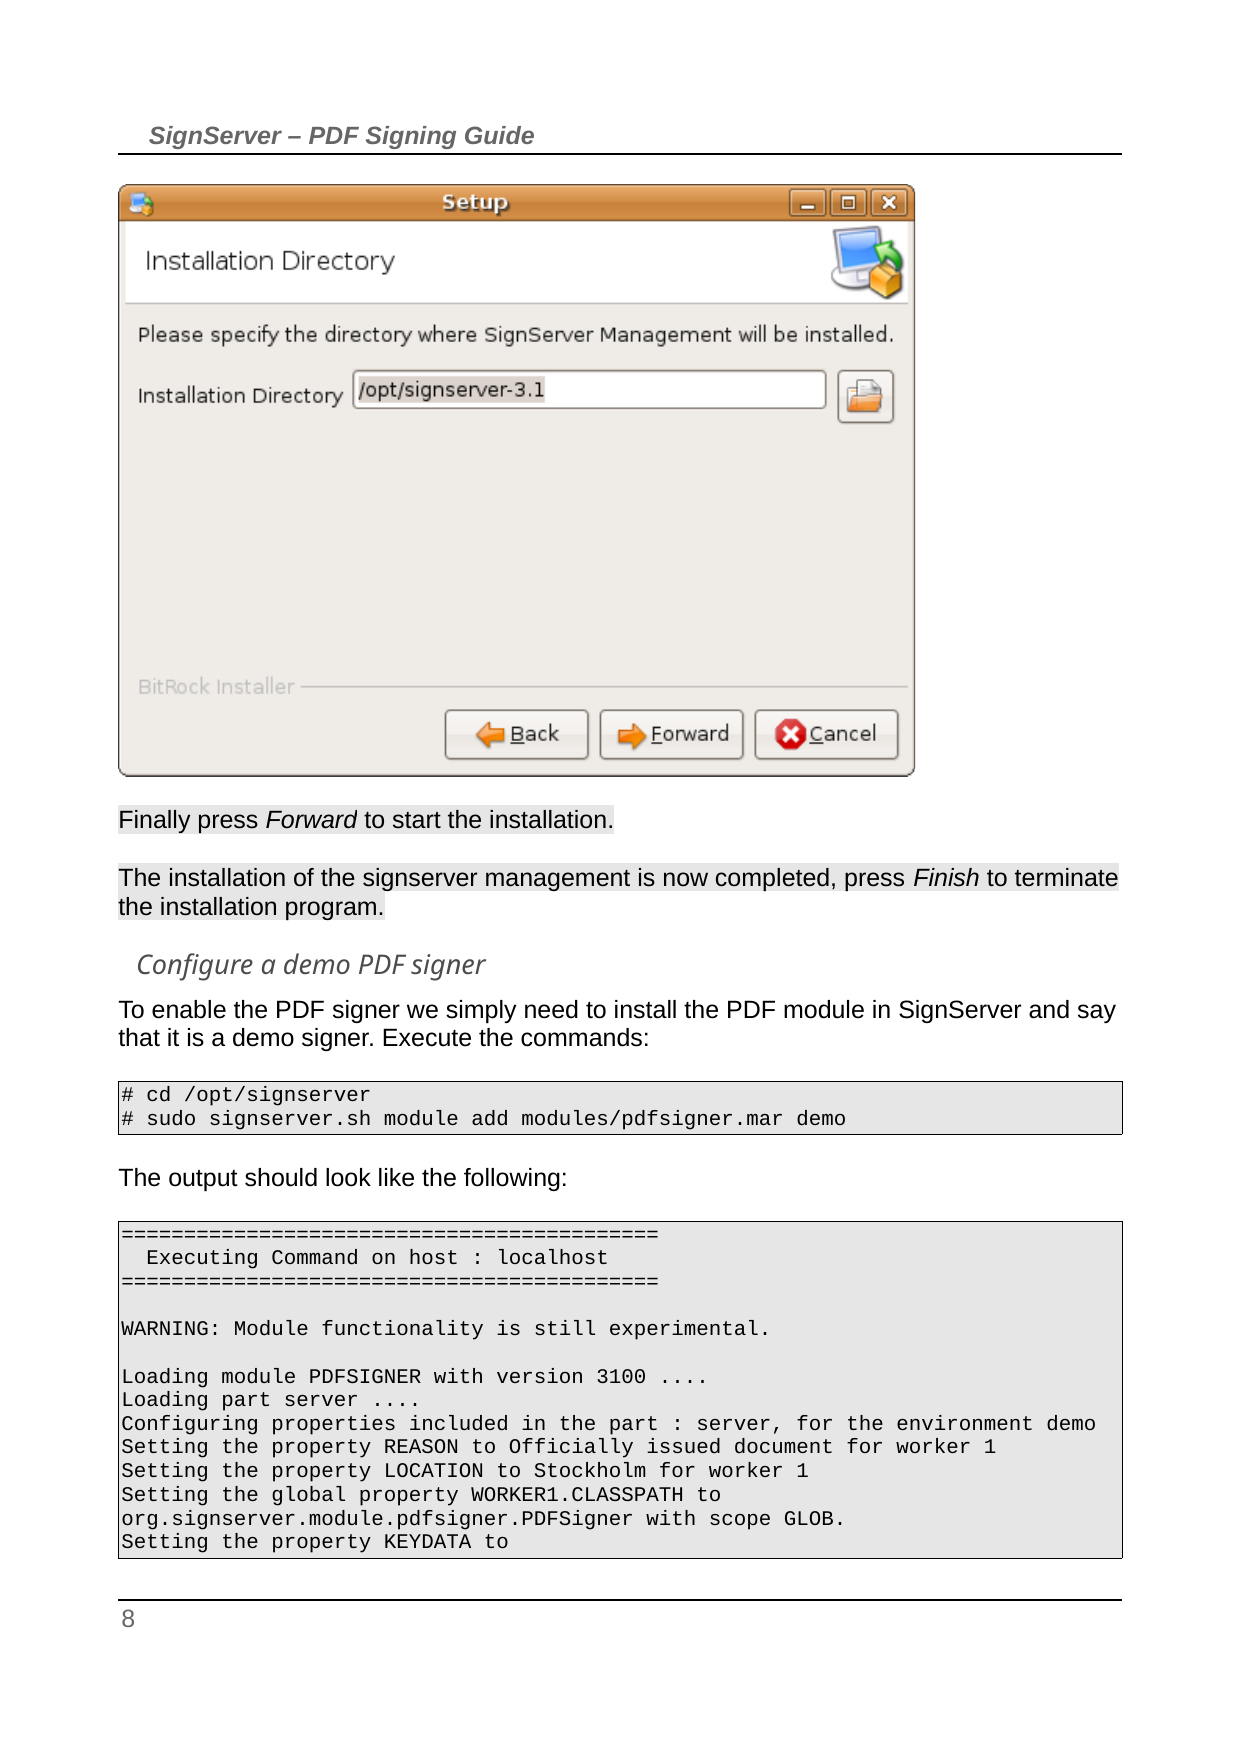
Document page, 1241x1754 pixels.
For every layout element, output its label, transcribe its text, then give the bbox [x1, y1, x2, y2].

text WARNING: Module functionality is still experimental. [119, 1315, 1122, 1339]
text The output should look like the following: [118, 1163, 1122, 1192]
text Setting the property REASON to Officially issued document for worker 1 [119, 1433, 1122, 1457]
text To enable the PDF signer we simply need to install the PDF module in SignServer and say that it is a demo signer. Execute the commands: [118, 994, 1122, 1052]
text Executing Command on host : localhost [119, 1244, 1122, 1268]
text Configuring properties included in the part : server, for the environment demo [119, 1410, 1122, 1433]
text Loading part server .... [119, 1386, 1122, 1410]
text Finally press Forward to start the installation. [118, 805, 1122, 834]
text =========================================== [119, 1268, 1122, 1292]
text The installation of the signserver management is now completed, press Finish to terminate the installation program. [118, 863, 1122, 920]
text # sudo signserver.sh module add modules/pdfsigner.mar demo [119, 1104, 1122, 1134]
picture [118, 184, 915, 777]
text # cd /opt/signserver [119, 1082, 1122, 1104]
text =========================================== [119, 1222, 1122, 1244]
text Setting the property LOCATION to Stockholm for worker 1 [119, 1457, 1122, 1481]
text Setting the property KEYDATA to [119, 1528, 1122, 1558]
text Loading module PDFSIGNER with version 3100 .... [119, 1362, 1122, 1386]
text Setting the global property WORKER1.CLASSPATH to org.signserver.module.pdfsigner.PDFSigner with scope GLOB. [119, 1481, 1122, 1528]
subtitle Configure a demo PDF signer [136, 945, 1122, 982]
